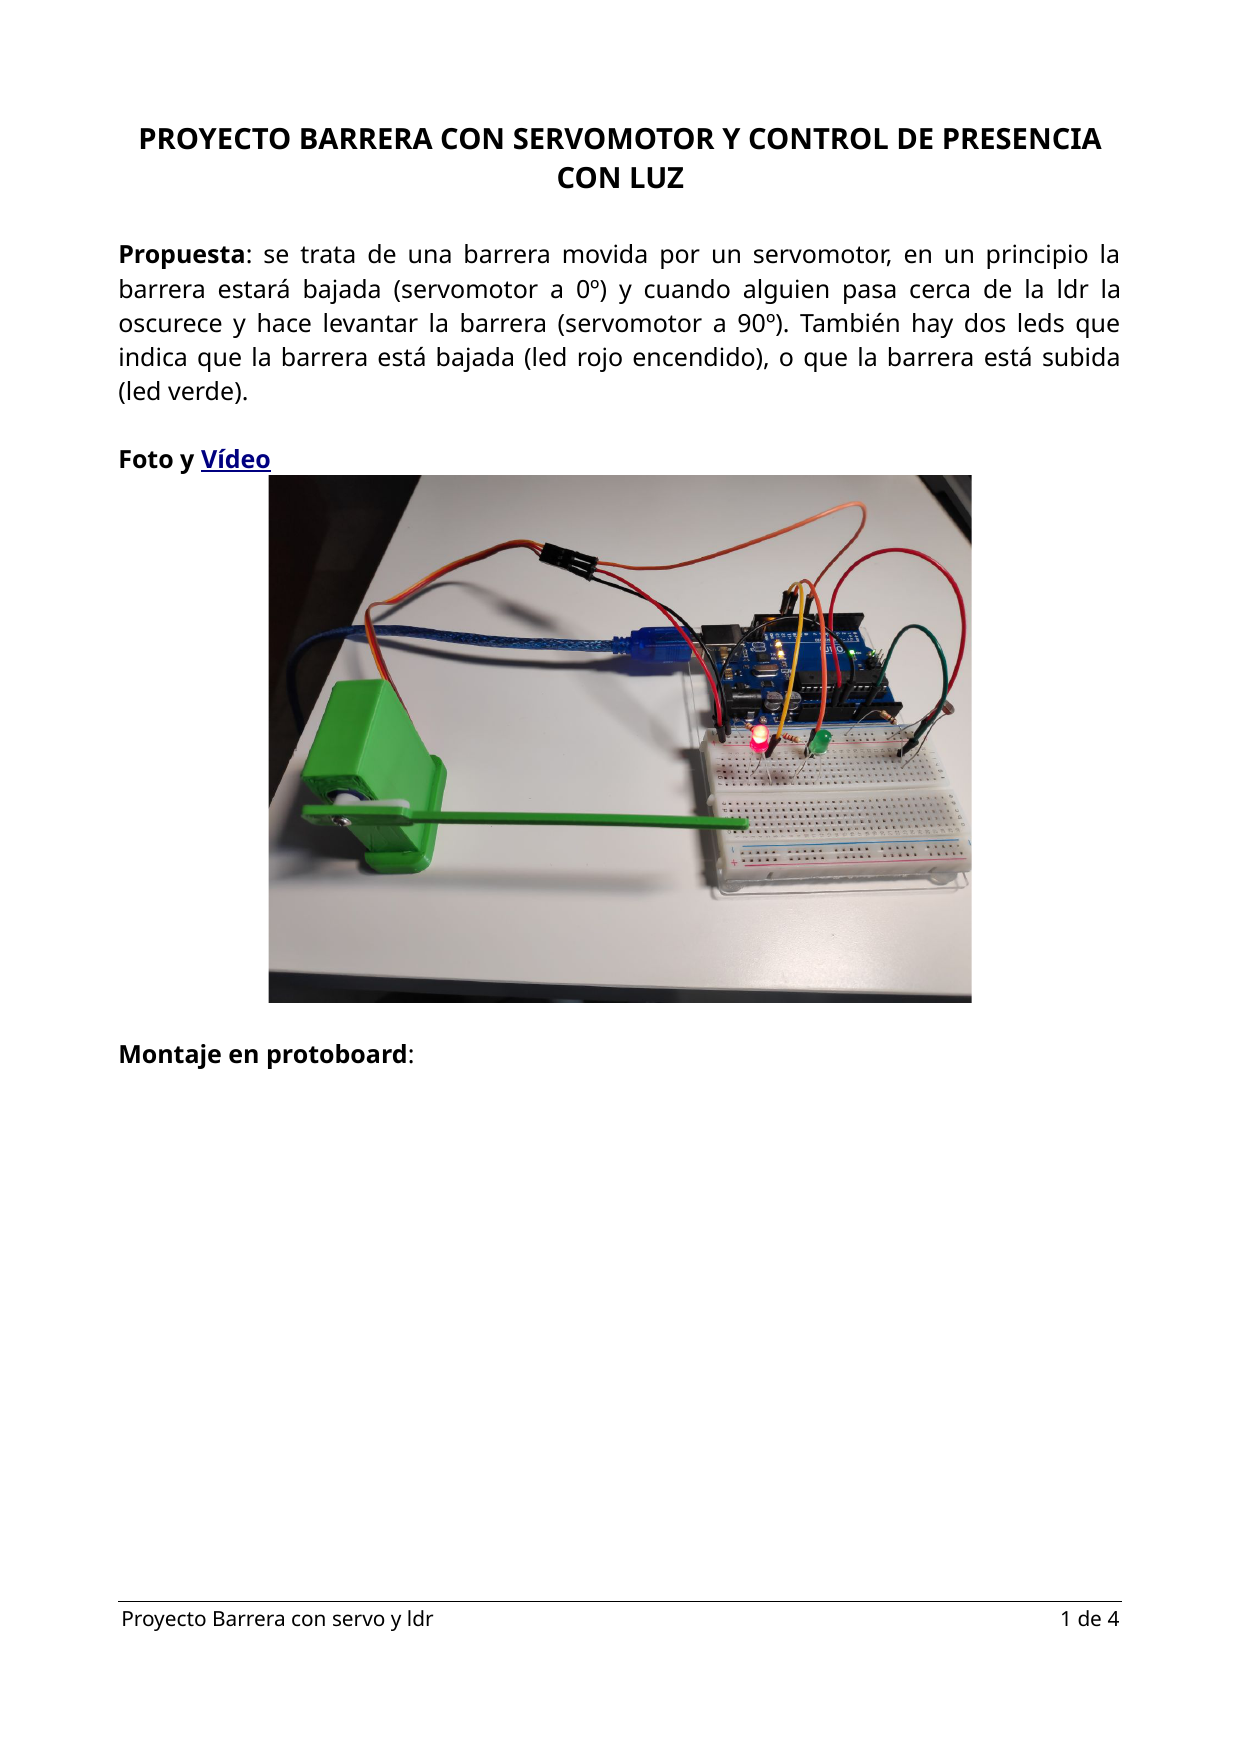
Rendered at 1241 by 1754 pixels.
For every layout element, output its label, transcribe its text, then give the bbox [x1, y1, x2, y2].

picture [268, 475, 972, 1003]
text Montaje en protoboard: [118, 1037, 1122, 1071]
text Propuesta: se trata de una barrera movida por un servomotor, en un principio la barrera estará bajada (servomotor a 0º) y cuando alguien pasa cerca de la ldr la oscurece y hace levantar la barrera (servomotor a 90º). También hay dos leds que indica que la barrera está bajada (led rojo encendido), o que la barrera está subida (led verde). [118, 237, 1122, 407]
text Foto y Vídeo [118, 442, 1122, 476]
text PROYECTO BARRERA CON SERVOMOTOR Y CONTROL DE PRESENCIA CON LUZ [118, 118, 1122, 197]
